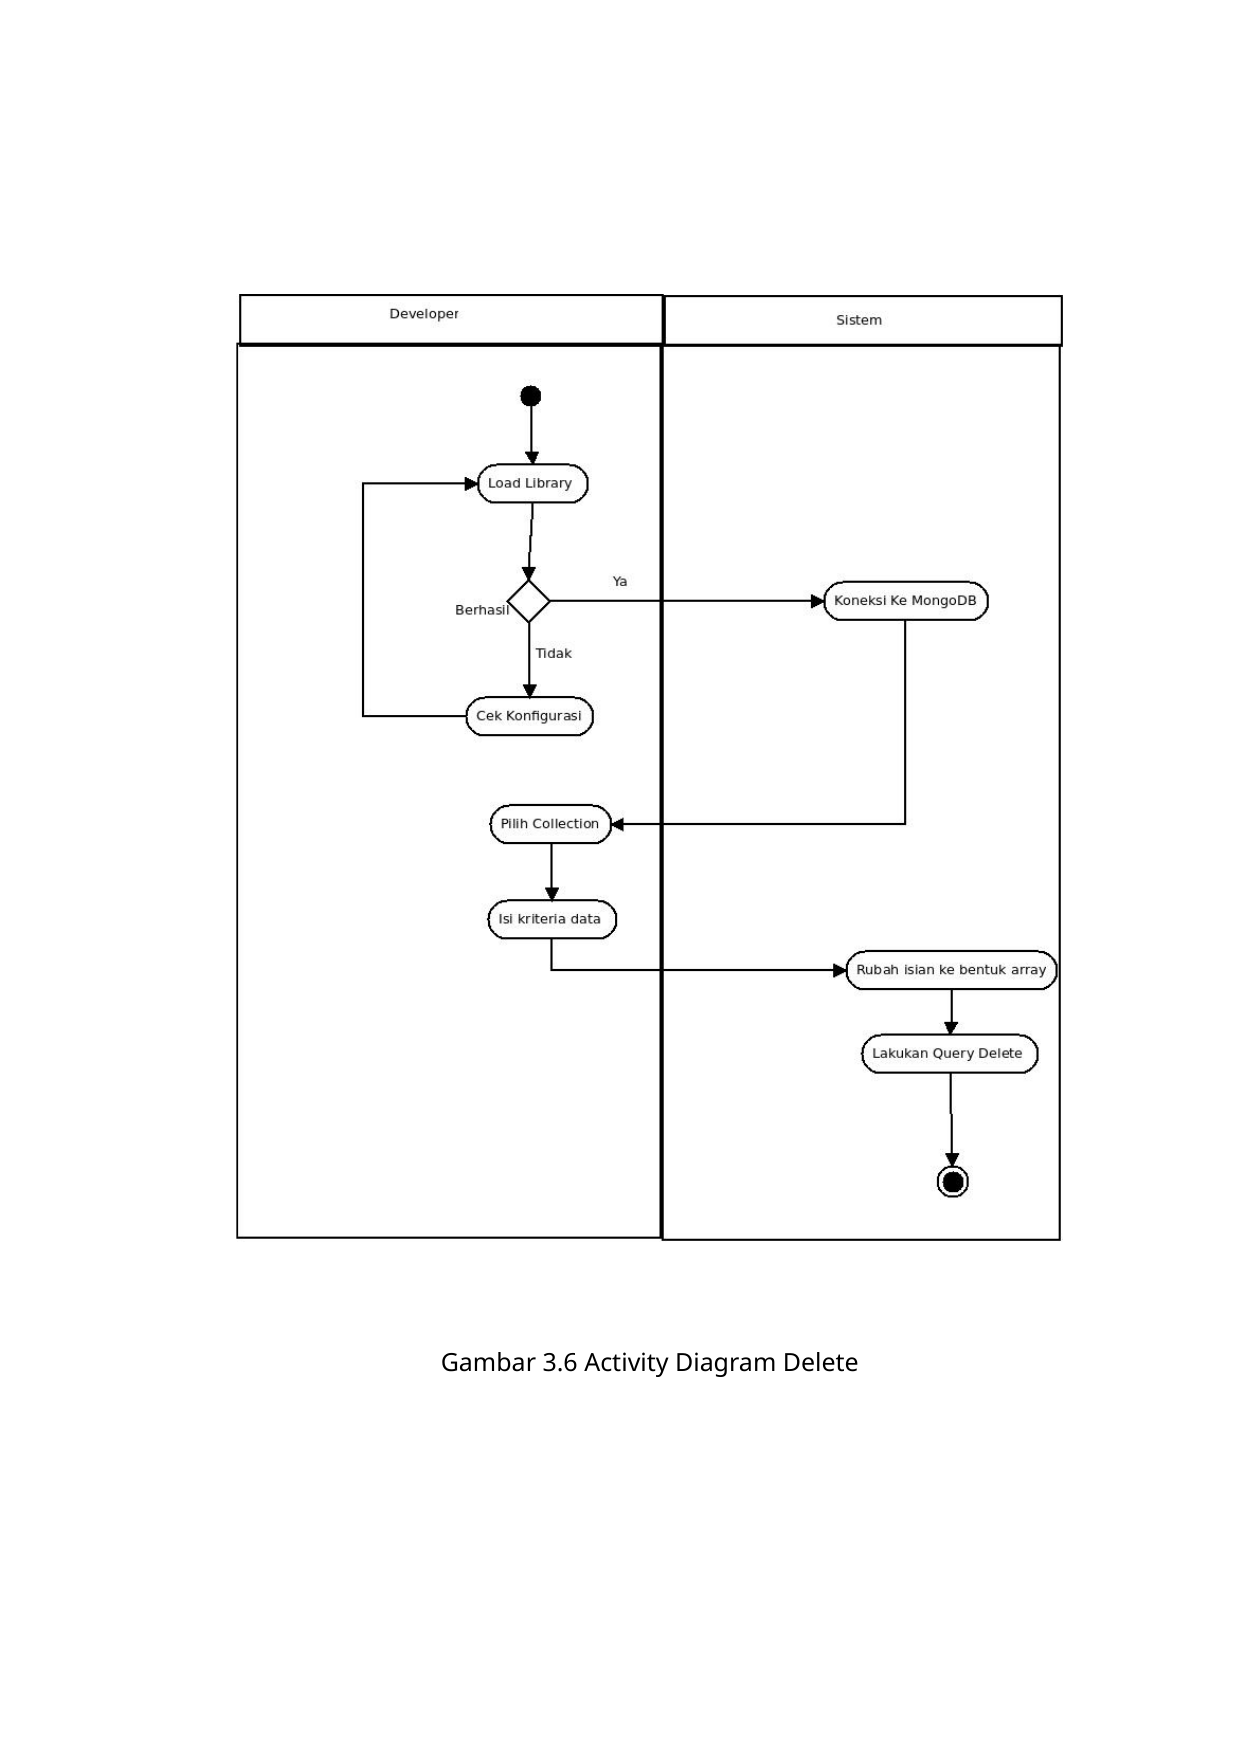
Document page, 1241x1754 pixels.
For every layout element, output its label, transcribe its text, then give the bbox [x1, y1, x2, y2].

picture [236, 294, 1063, 1243]
text Gambar 3.6 Activity Diagram Delete [236, 1345, 1063, 1379]
